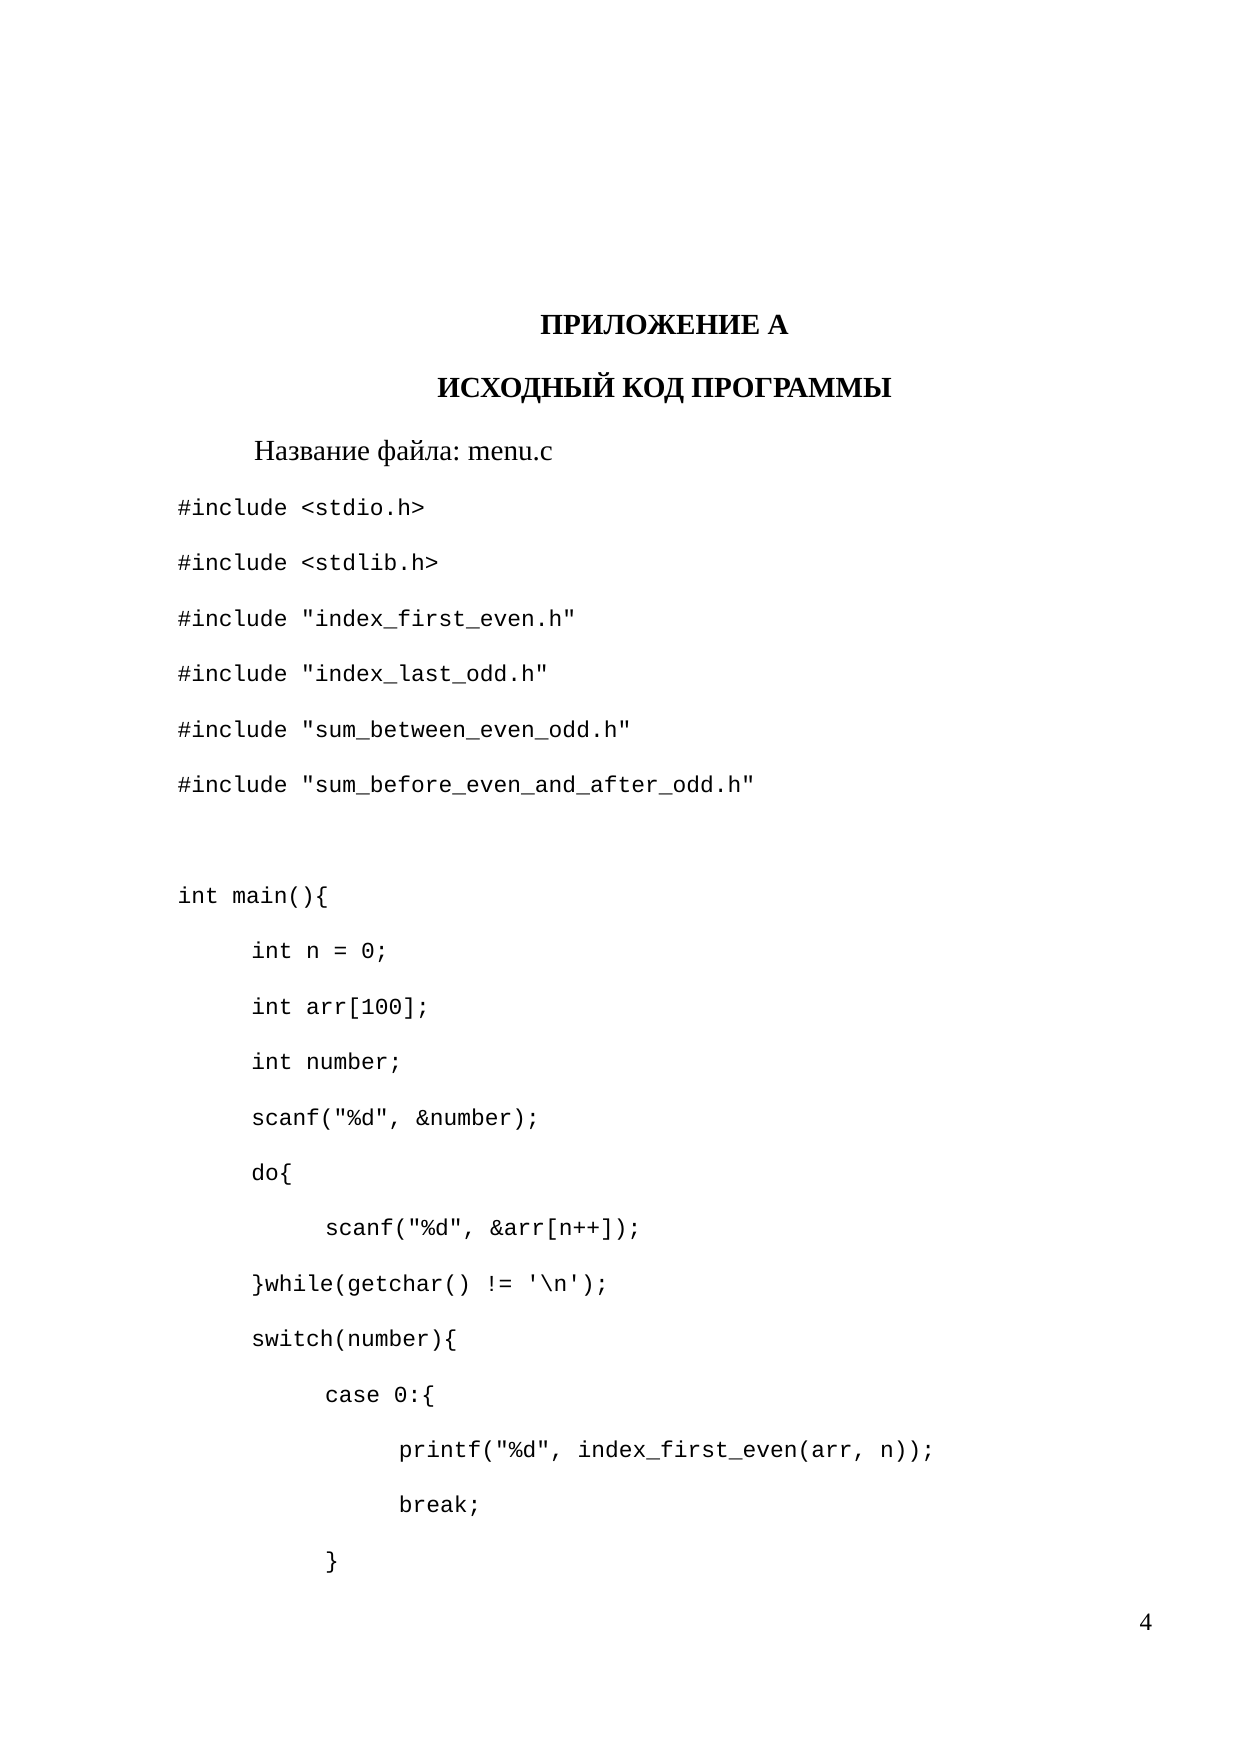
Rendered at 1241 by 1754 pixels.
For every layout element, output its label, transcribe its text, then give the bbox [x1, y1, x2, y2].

text int arr[100]; [177, 995, 1152, 1021]
text scanf("%d", &number); [177, 1106, 1152, 1132]
text printf("%d", index_first_even(arr, n)); [177, 1438, 1152, 1464]
text }while(getchar() != '\n'); [177, 1272, 1152, 1298]
text #include "sum_before_even_and_after_odd.h" [177, 773, 1152, 799]
text int main(){ [177, 884, 1152, 910]
text int number; [177, 1050, 1152, 1076]
text break; [177, 1494, 1152, 1520]
text ИСХОДНЫЙ КОД ПРОГРАММЫ [177, 370, 1152, 404]
text case 0:{ [177, 1383, 1152, 1409]
text #include <stdio.h> [177, 496, 1152, 522]
text do{ [177, 1161, 1152, 1187]
text #include "index_last_odd.h" [177, 662, 1152, 688]
text scanf("%d", &arr[n++]); [177, 1217, 1152, 1243]
text } [177, 1549, 1152, 1575]
text switch(number){ [177, 1327, 1152, 1353]
text int n = 0; [177, 939, 1152, 966]
text #include "index_first_even.h" [177, 607, 1152, 633]
text ПРИЛОЖЕНИЕ А [177, 307, 1152, 341]
text Название файла: menu.c [177, 433, 1152, 467]
text #include "sum_between_even_odd.h" [177, 718, 1152, 744]
text #include <stdlib.h> [177, 552, 1152, 578]
